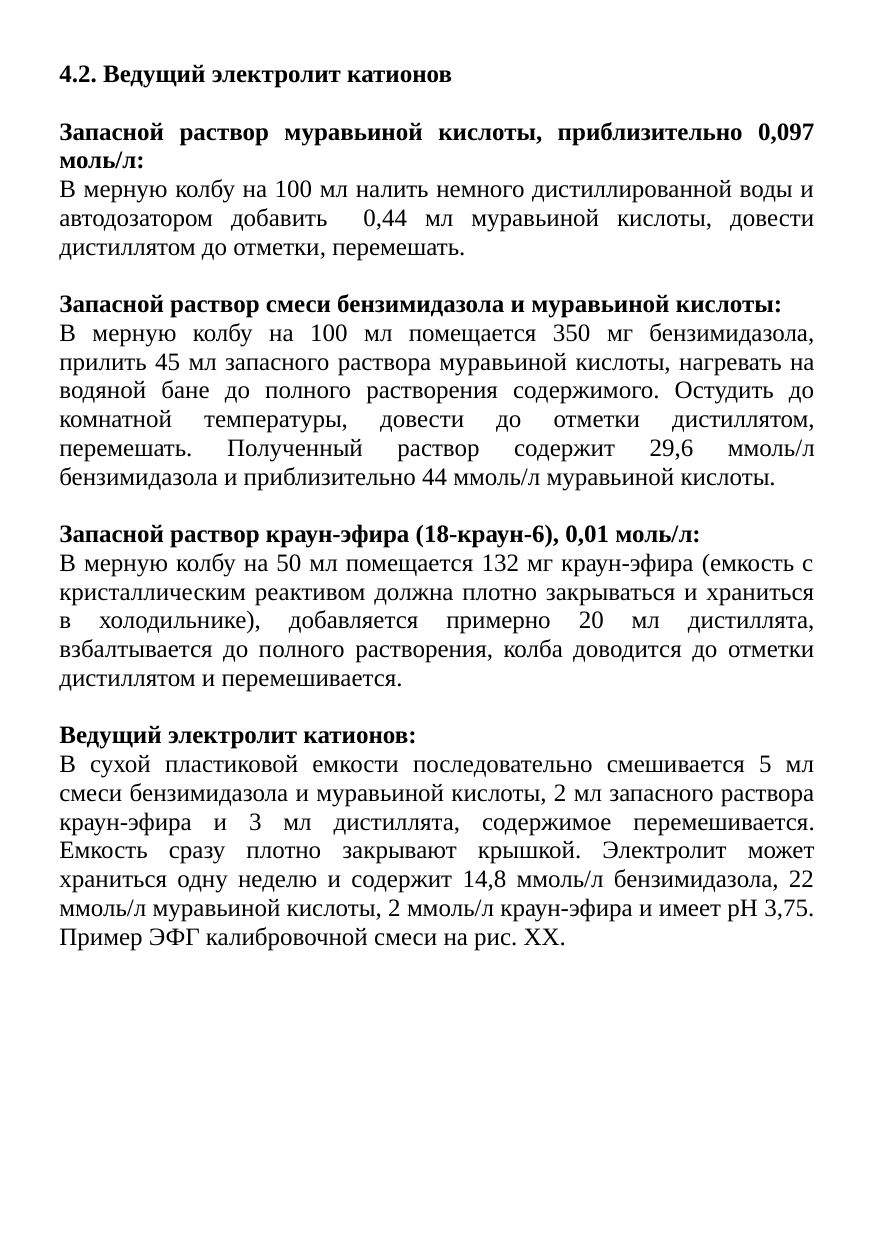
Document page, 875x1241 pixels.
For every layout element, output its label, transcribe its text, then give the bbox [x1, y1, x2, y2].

text 4.2. Ведущий электролит катионов [59, 59, 815, 88]
text Запасной раствор краун-эфира (18-краун-6), 0,01 моль/л: [59, 519, 815, 548]
text Ведущий электролит катионов: [59, 720, 815, 749]
text В мерную колбу на 100 мл налить немного дистиллированной воды и автодозатором добавить 0,44 мл муравьиной кислоты, довести дистиллятом до отметки, перемешать. [59, 174, 815, 260]
text В мерную колбу на 100 мл помещается 350 мг бензимидазола, прилить 45 мл запасного раствора муравьиной кислоты, нагревать на водяной бане до полного растворения содержимого. Остудить до комнатной температуры, довести до отметки дистиллятом, перемешать. Полученный раствор содержит 29,6 ммоль/л бензимидазола и приблизительно 44 ммоль/л муравьиной кислоты. [59, 318, 815, 490]
text В мерную колбу на 50 мл помещается 132 мг краун-эфира (емкость с кристаллическим реактивом должна плотно закрываться и храниться в холодильнике), добавляется примерно 20 мл дистиллята, взбалтывается до полного растворения, колба доводится до отметки дистиллятом и перемешивается. [59, 548, 815, 692]
text В сухой пластиковой емкости последовательно смешивается 5 мл смеси бензимидазола и муравьиной кислоты, 2 мл запасного раствора краун-эфира и 3 мл дистиллята, содержимое перемешивается. Емкость сразу плотно закрывают крышкой. Электролит может храниться одну неделю и содержит 14,8 ммоль/л бензимидазола, 22 ммоль/л муравьиной кислоты, 2 ммоль/л краун-эфира и имеет pH 3,75. Пример ЭФГ калибровочной смеси на рис. ХХ. [59, 749, 815, 950]
text Запасной раствор смеси бензимидазола и муравьиной кислоты: [59, 289, 815, 318]
text Запасной раствор муравьиной кислоты, приблизительно 0,097 моль/л: [59, 117, 815, 174]
